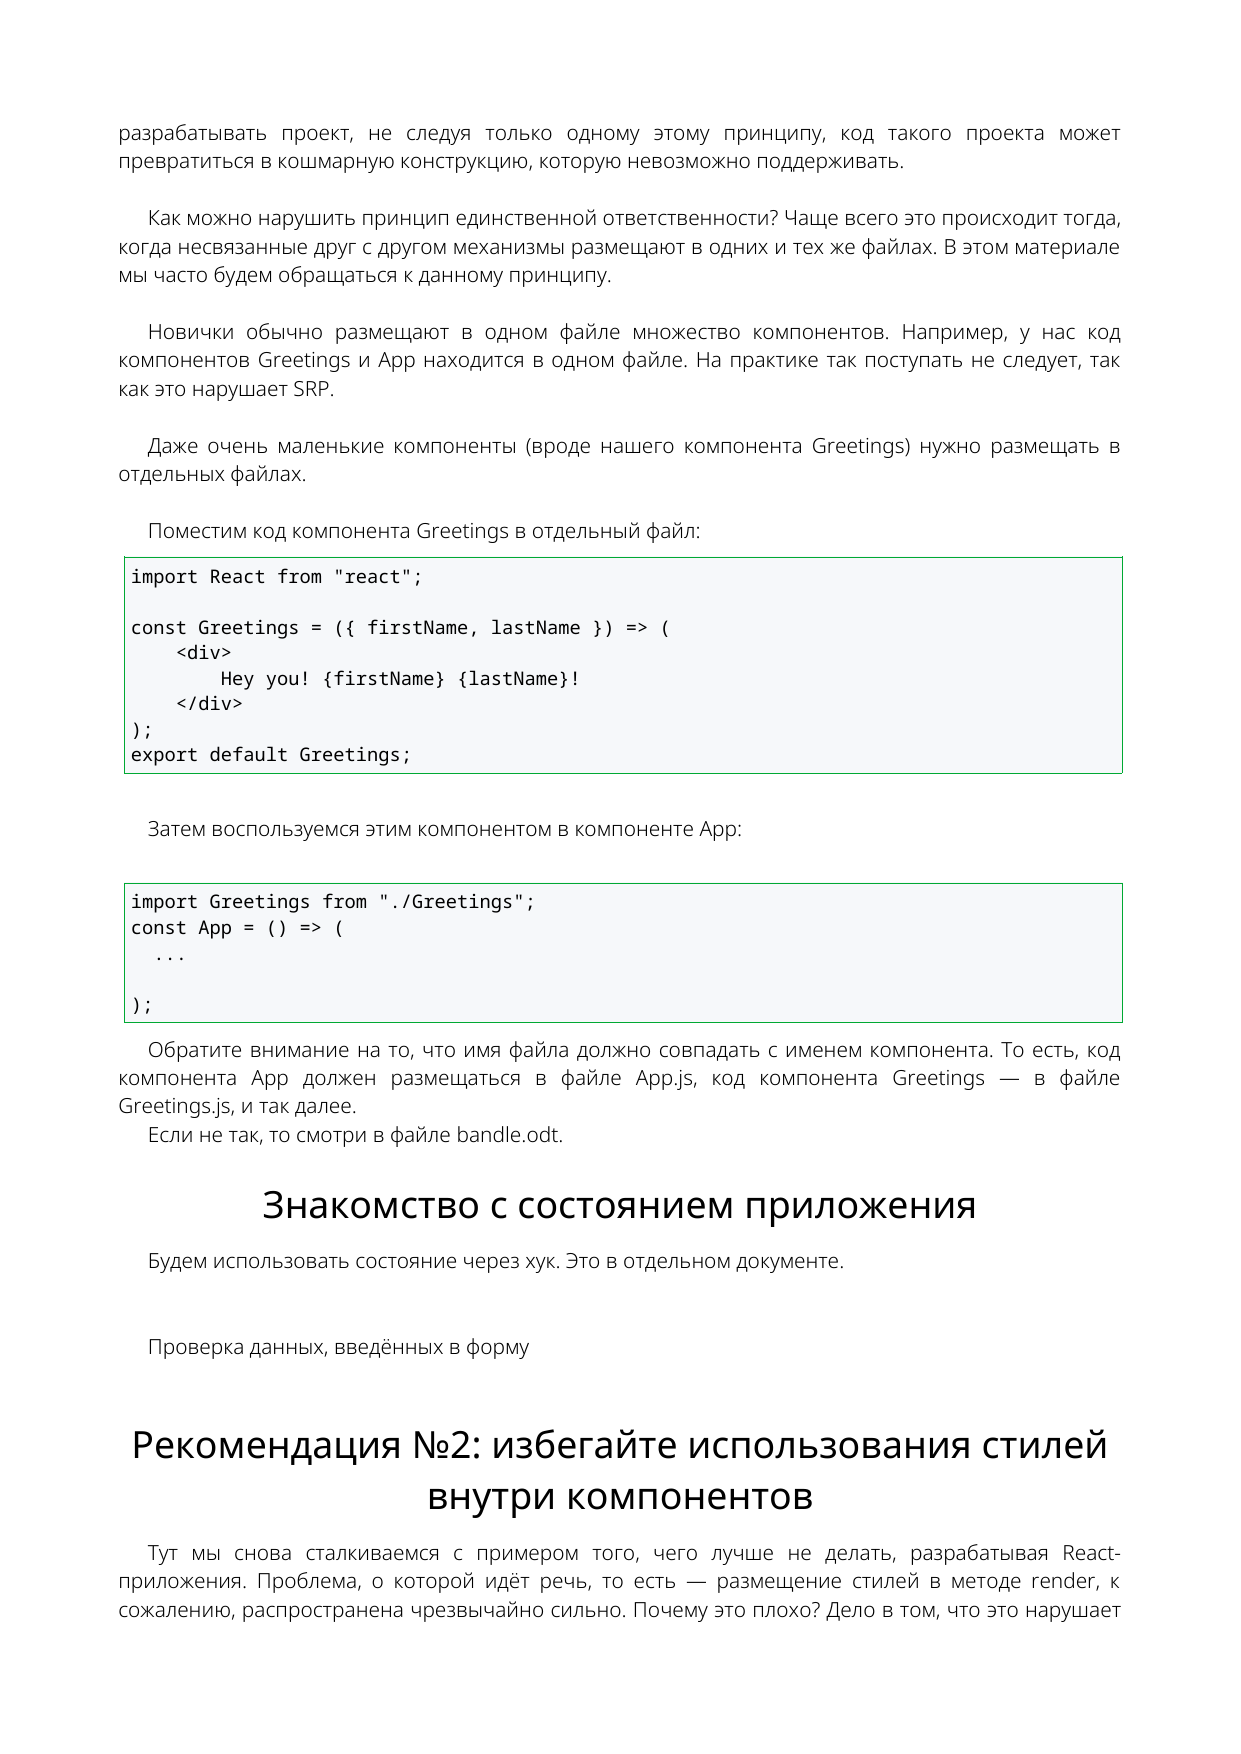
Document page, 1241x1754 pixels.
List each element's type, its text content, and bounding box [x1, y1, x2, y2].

text Hey you! {firstName} {lastName}! [125, 658, 1122, 684]
text Тут мы снова сталкиваемся с примером того, чего лучше не делать, разрабатывая React-приложения. Проблема, о которой идёт речь, то есть — размещение стилей в методе render, к сожалению, распространена чрезвычайно сильно. Почему это плохо? Дело в том, что это нарушает [118, 1538, 1122, 1623]
text Затем воспользуемся этим компонентом в компоненте App: [118, 814, 1122, 842]
text Будем использовать состояние через хук. Это в отдельном документе. [118, 1247, 1122, 1275]
text Даже очень маленькие компоненты (вроде нашего компонента Greetings) нужно размещать в отдельных файлах. [118, 431, 1122, 488]
text разрабатывать проект, не следуя только одному этому принципу, код такого проекта может превратиться в кошмарную конструкцию, которую невозможно поддерживать. [118, 118, 1122, 175]
text Обратите внимание на то, что имя файла должно совпадать с именем компонента. То есть, код компонента App должен размещаться в файле App.js, код компонента Greetings — в файле Greetings.js, и так далее. [118, 1035, 1122, 1120]
text Если не так, то смотри в файле bandle.odt. [118, 1120, 1122, 1148]
text ); [125, 709, 1122, 735]
text ); [125, 984, 1122, 1022]
text import React from "react"; [125, 558, 1122, 582]
text import Greetings from "./Greetings"; [125, 884, 1122, 908]
text const Greetings = ({ firstName, lastName }) => ( [125, 607, 1122, 633]
text const App = () => ( [125, 908, 1122, 933]
text Новички обычно размещают в одном файле множество компонентов. Например, у нас код компонентов Greetings и App находится в одном файле. На практике так поступать не следует, так как это нарушает SRP. [118, 317, 1122, 402]
text Как можно нарушить принцип единственной ответственности? Чаще всего это происходит тогда, когда несвязанные друг с другом механизмы размещают в одних и тех же файлах. В этом материале мы часто будем обращаться к данному принципу. [118, 203, 1122, 289]
text </div> [125, 684, 1122, 709]
text ... [125, 933, 1122, 959]
text Поместим код компонента Greetings в отдельный файл: [118, 516, 1122, 545]
text <div> [125, 633, 1122, 658]
text export default Greetings; [125, 735, 1122, 773]
text Проверка данных, введённых в форму [118, 1332, 1122, 1360]
subtitle Рекомендация №2: избегайте использования стилей внутри компонентов [118, 1418, 1122, 1520]
subtitle Знакомство с состоянием приложения [118, 1178, 1122, 1229]
